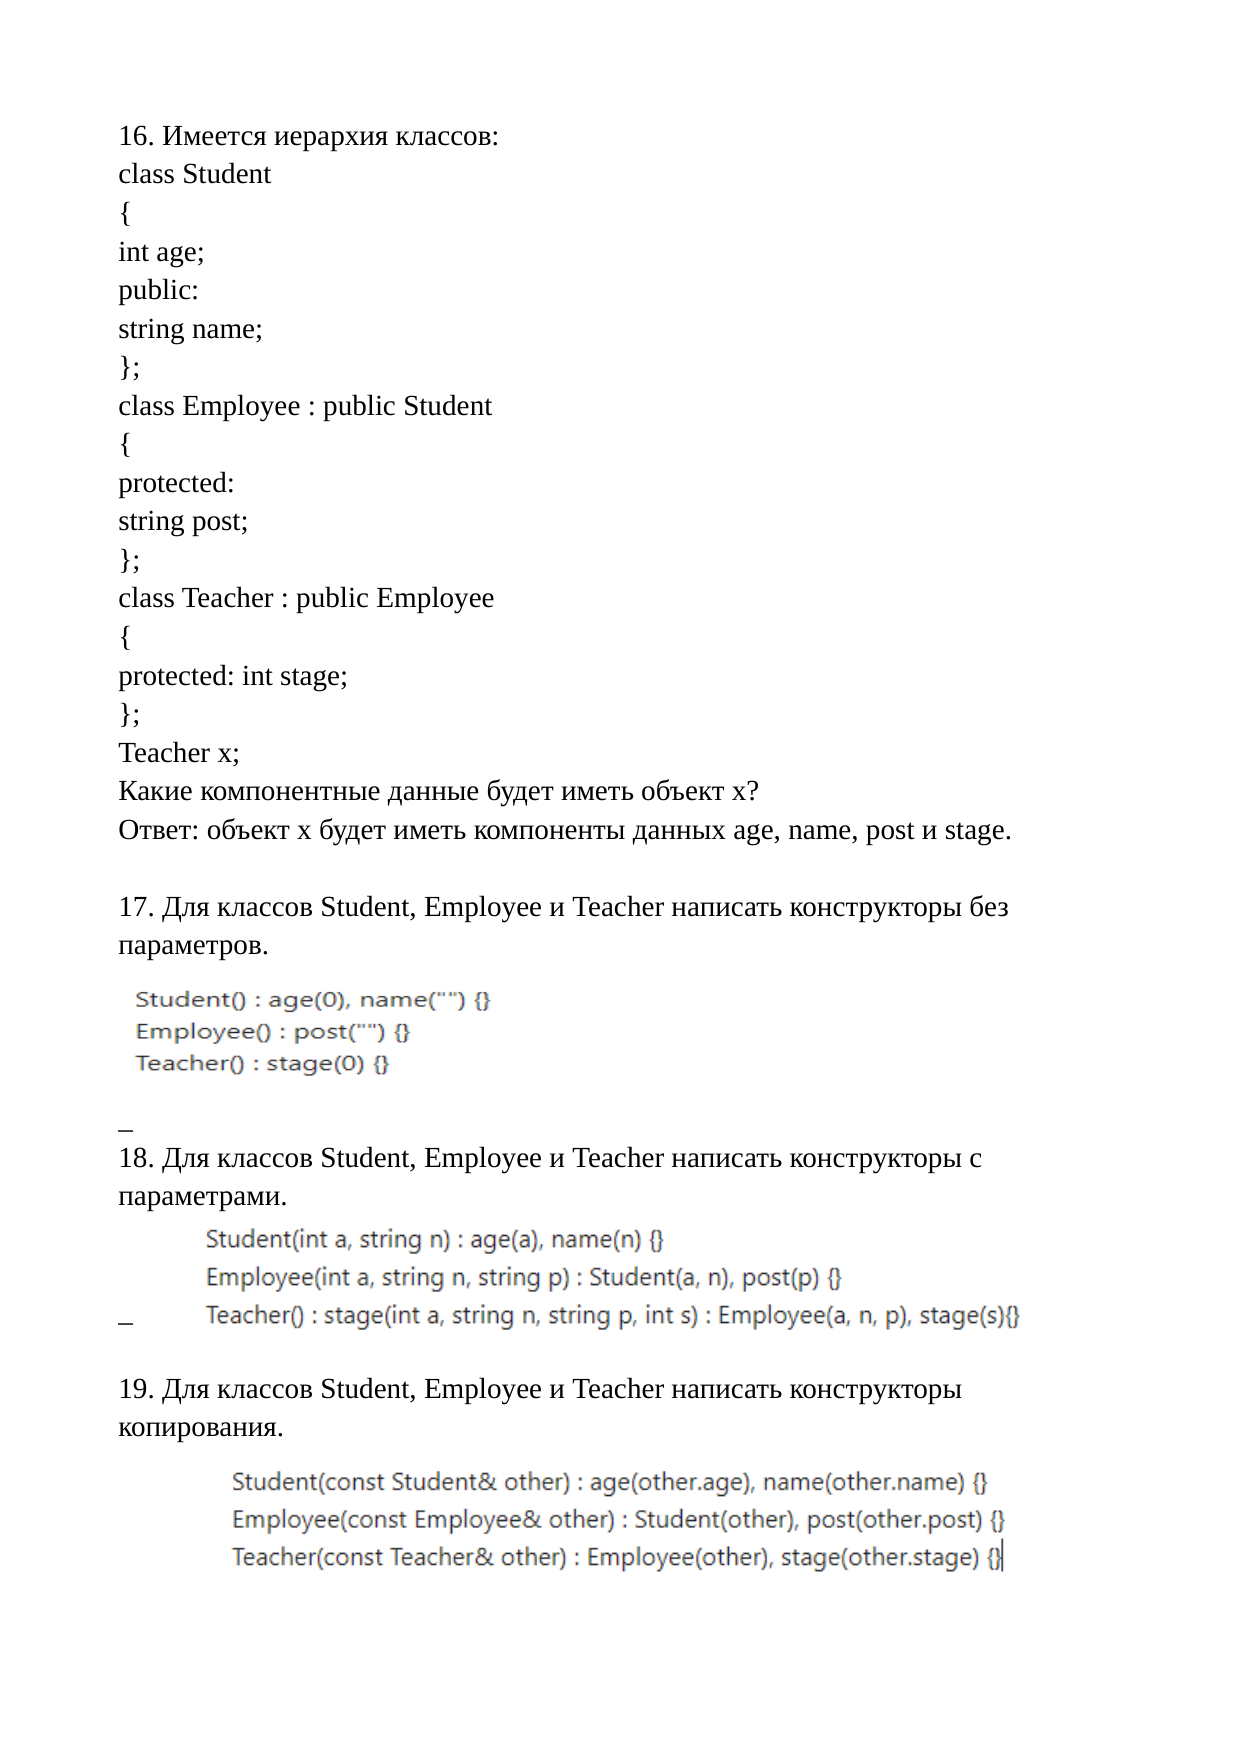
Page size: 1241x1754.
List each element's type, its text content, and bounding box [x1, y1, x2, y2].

text { [118, 619, 1122, 653]
text 16. Имеется иерархия классов: [118, 118, 1122, 152]
text int age; [118, 234, 1122, 267]
text }; [118, 542, 1122, 576]
text 17. Для классов Student, Employee и Teacher написать конструкторы без параметров. [118, 889, 1122, 961]
picture [118, 976, 520, 1097]
picture [207, 1448, 1033, 1578]
text class Student [118, 157, 1122, 190]
text class Teacher : public Employee [118, 581, 1122, 614]
text 19. Для классов Student, Employee и Teacher написать конструкторы копирования. [118, 1371, 1122, 1443]
text { [118, 426, 1122, 460]
picture [184, 1216, 1056, 1341]
text 18. Для классов Student, Employee и Teacher написать конструкторы с параметрами. [118, 1140, 1122, 1212]
text string name; [118, 311, 1122, 344]
text protected: int stage; [118, 658, 1122, 691]
text Ответ: объект x будет иметь компоненты данных age, name, post и stage. [118, 812, 1122, 845]
text string post; [118, 503, 1122, 537]
text Teacher x; [118, 735, 1122, 768]
text Какие компонентные данные будет иметь объект х? [118, 773, 1122, 807]
text public: [118, 272, 1122, 306]
text [1056, 1294, 1122, 1327]
text { [118, 195, 1122, 229]
text _ [118, 1294, 184, 1327]
text }; [118, 696, 1122, 730]
text }; [118, 349, 1122, 383]
text class Employee : public Student [118, 388, 1122, 421]
text protected: [118, 465, 1122, 498]
text _ [118, 966, 1122, 1135]
